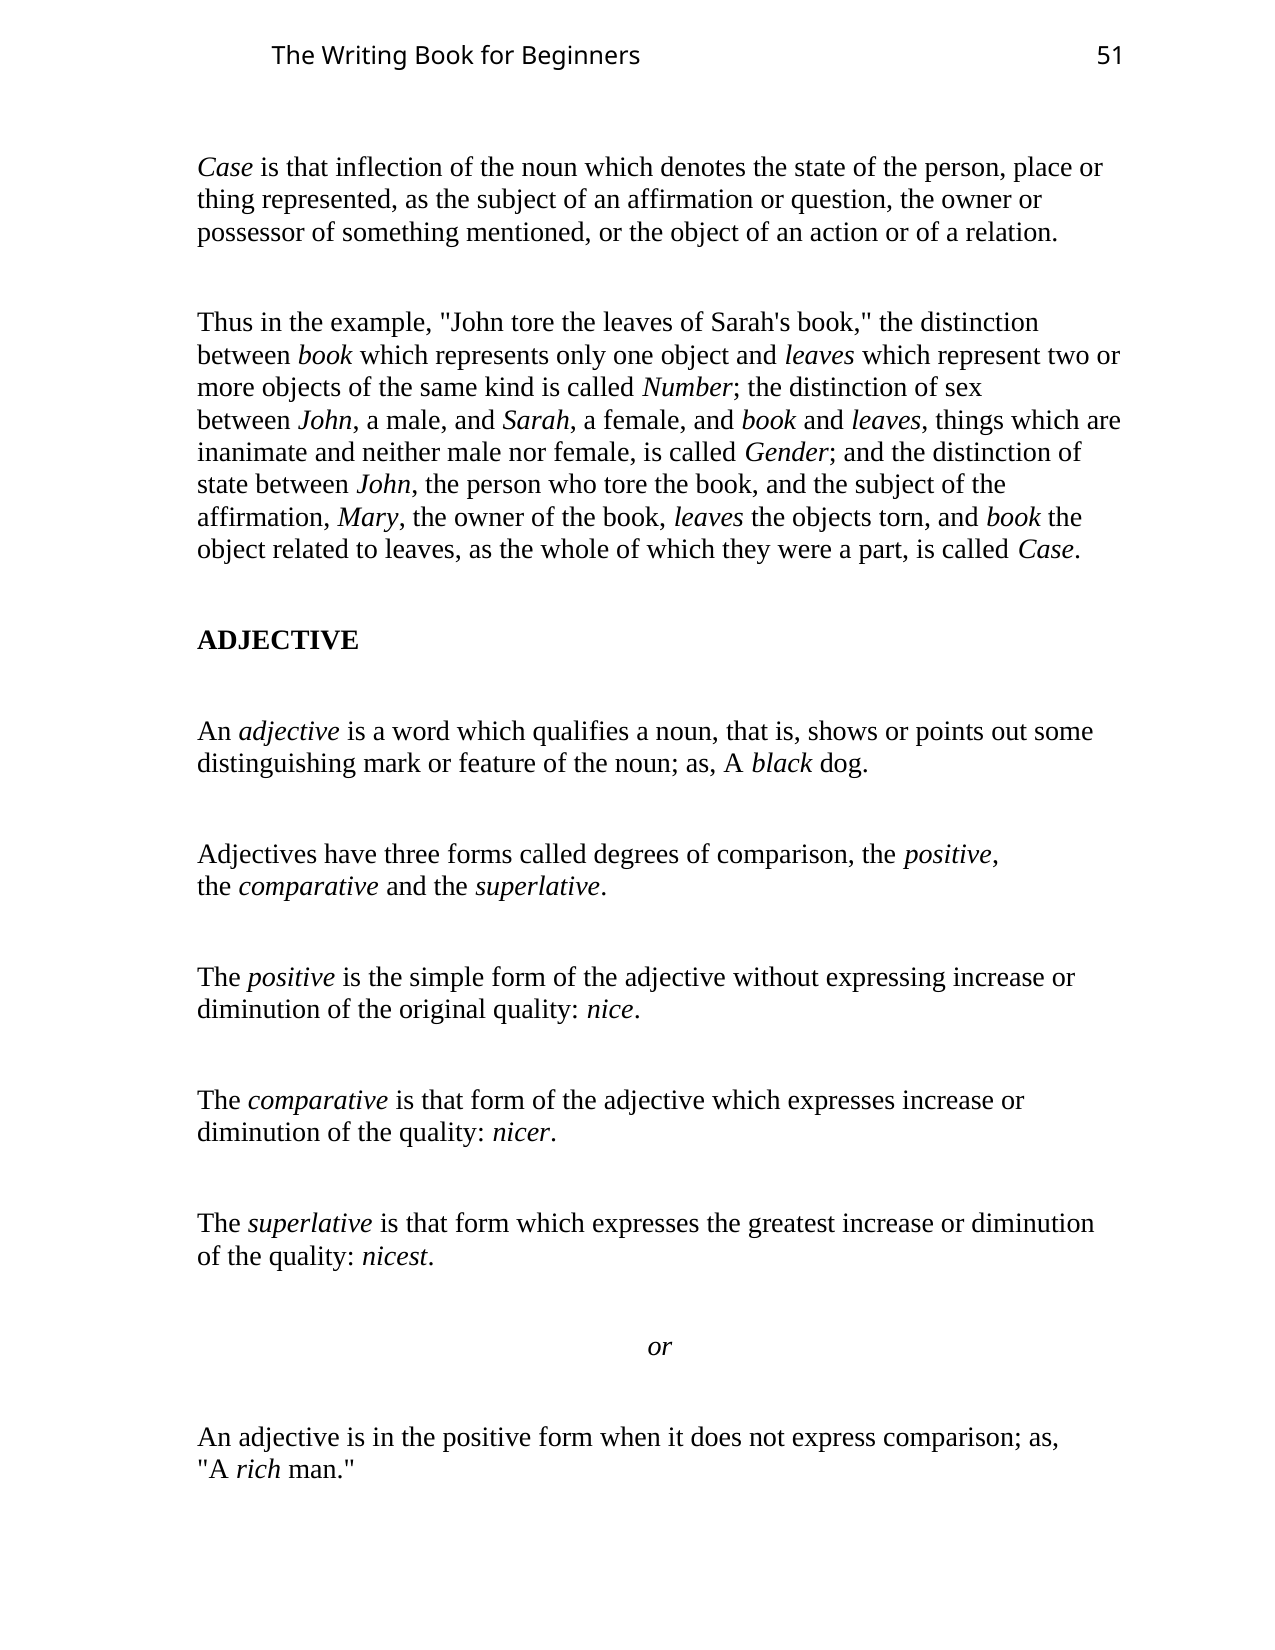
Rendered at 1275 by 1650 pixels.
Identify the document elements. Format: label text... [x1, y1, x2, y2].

text An adjective is in the positive form when it does not express comparison; as, "A rich man." [197, 1420, 1125, 1485]
text The positive is the simple form of the adjective without expressing increase or diminution of the original quality: nice. [197, 960, 1125, 1025]
text ADJECTIVE [197, 623, 1125, 655]
text or [197, 1329, 1125, 1362]
text Thus in the example, "John tore the leaves of Sarah's book," the distinction between book which represents only one object and leaves which represent two or more objects of the same kind is called Number; the distinction of sex between John, a male, and Sarah, a female, and book and leaves, things which are inanimate and neither male nor female, is called Gender; and the distinction of state between John, the person who tore the book, and the subject of the affirmation, Mary, the owner of the book, leaves the objects torn, and book the object related to leaves, as the whole of which they were a part, is called Case. [197, 306, 1125, 565]
text The comparative is that form of the adjective which expresses increase or diminution of the quality: nicer. [197, 1083, 1125, 1148]
text Case is that inflection of the noun which denotes the state of the person, place or thing represented, as the subject of an affirmation or question, the owner or possessor of something mentioned, or the object of an action or of a relation. [197, 150, 1125, 247]
text An adjective is a word which qualifies a noun, that is, shows or points out some distinguishing mark or feature of the noun; as, A black dog. [197, 714, 1125, 778]
text The superlative is that form which expresses the greatest increase or diminution of the quality: nicest. [197, 1206, 1125, 1271]
text Adjectives have three forms called degrees of comparison, the positive, the comparative and the superlative. [197, 837, 1125, 902]
